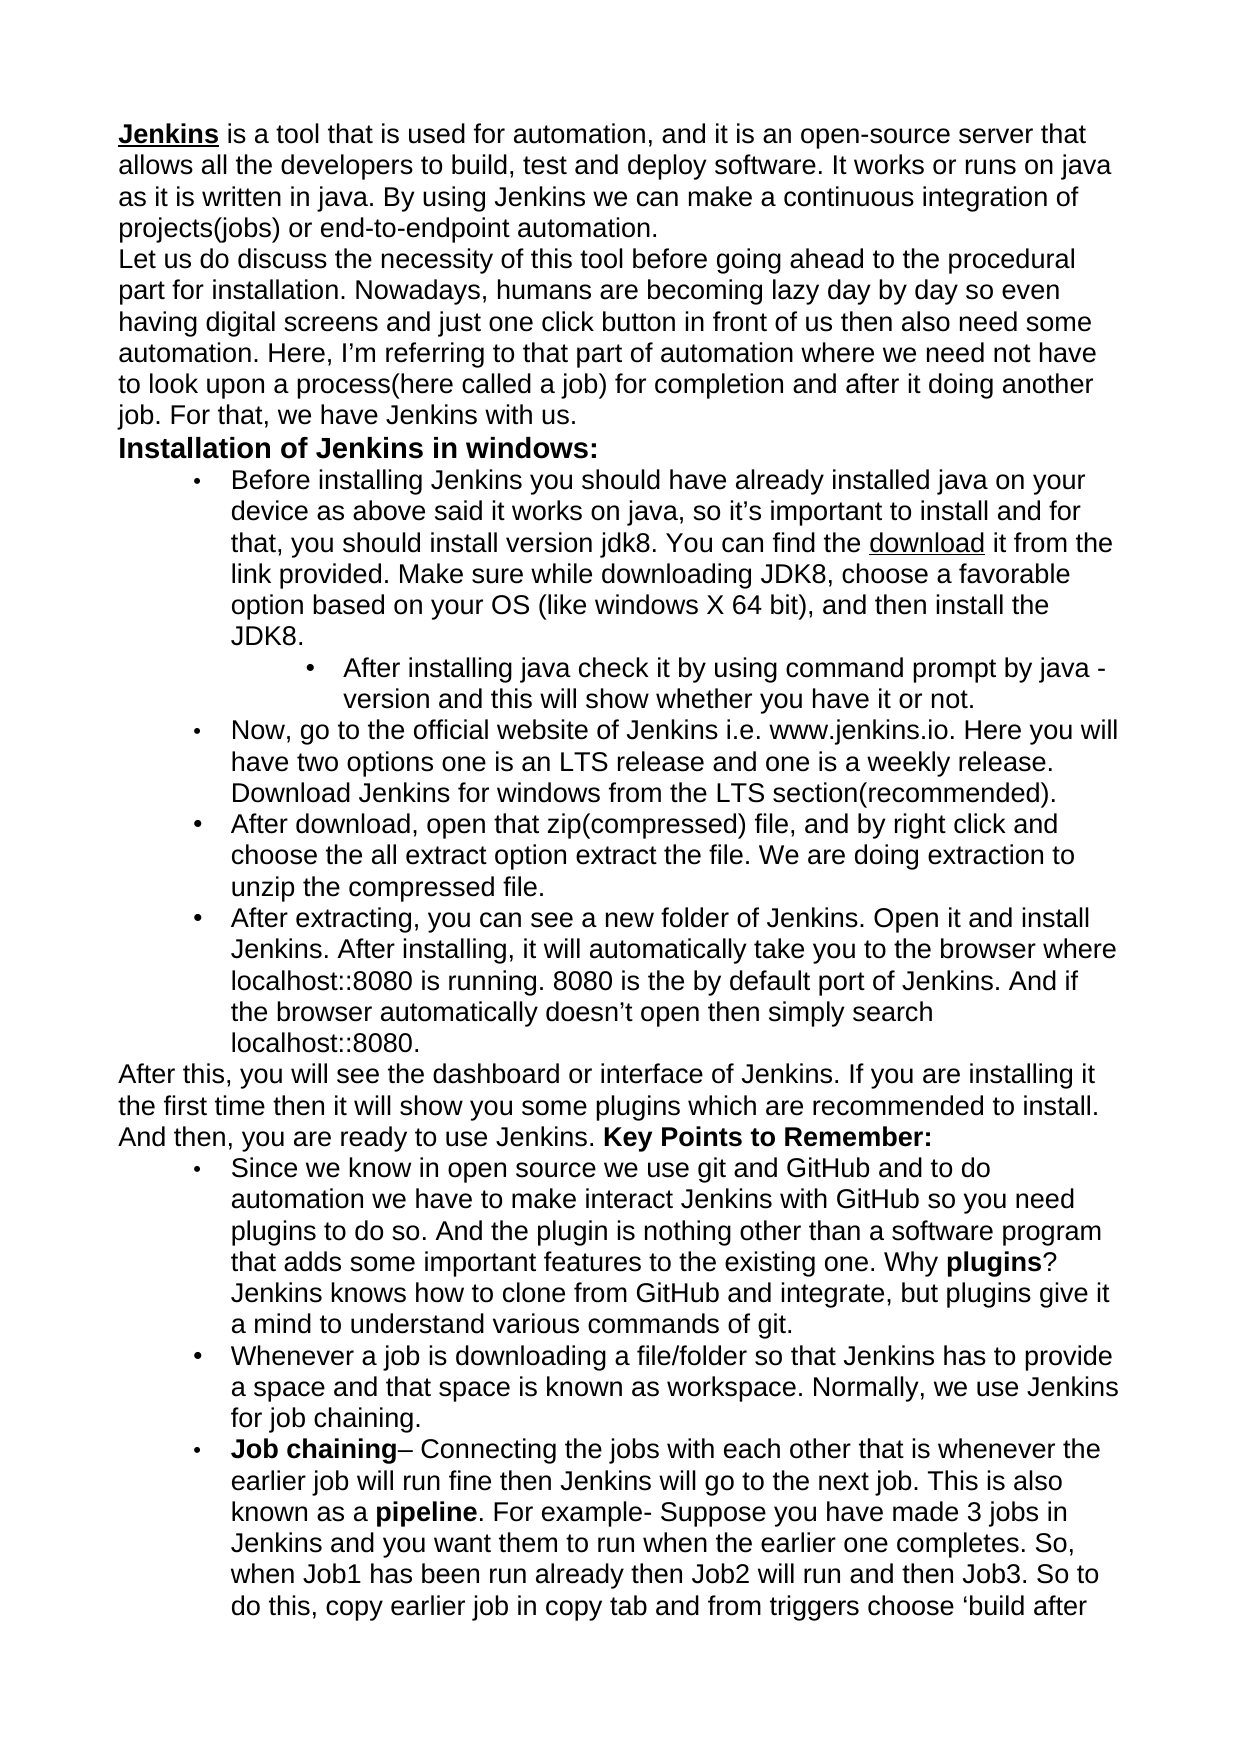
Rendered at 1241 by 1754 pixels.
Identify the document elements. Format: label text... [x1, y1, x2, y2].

list After installing java check it by using command prompt by java -version and this will show whether you have it or not. [306, 652, 1122, 714]
list Since we know in open source we use git and GitHub and to do automation we have to make interact Jenkins with GitHub so you need plugins to do so. And the plugin is nothing other than a software program that adds some important features to the existing one. Why plugins? Jenkins knows how to clone from GitHub and integrate, but plugins give it a mind to understand various commands of git. [193, 1152, 1122, 1339]
list After extracting, you can see a new folder of Jenkins. Open it and install Jenkins. After installing, it will automatically take you to the browser where localhost::8080 is running. 8080 is the by default port of Jenkins. And if the browser automatically doesn’t open then simply search localhost::8080. [193, 902, 1122, 1058]
text Installation of Jenkins in windows: [118, 431, 1122, 464]
list Whenever a job is downloading a file/folder so that Jenkins has to provide a space and that space is known as workspace. Normally, we use Jenkins for job chaining. [193, 1339, 1122, 1433]
text Let us do discuss the necessity of this tool before going ahead to the procedural part for installation. Nowadays, humans are becoming lazy day by day so even having digital screens and just one click button in front of us then also need some automation. Here, I’m referring to that part of automation where we need not have to look upon a process(here called a job) for completion and after it doing another job. For that, we have Jenkins with us. [118, 243, 1122, 431]
list Now, go to the official website of Jenkins i.e. www.jenkins.io. Here you will have two options one is an LTS release and one is a weekly release. Download Jenkins for windows from the LTS section(recommended). [193, 714, 1122, 808]
list After download, open that zip(compressed) file, and by right click and choose the all extract option extract the file. We are doing extraction to unzip the compressed file. [193, 808, 1122, 902]
list Job chaining– Connecting the jobs with each other that is whenever the earlier job will run fine then Jenkins will go to the next job. This is also known as a pipeline. For example- Suppose you have made 3 jobs in Jenkins and you want them to run when the earlier one completes. So, when Job1 has been run already then Job2 will run and then Job3. So to do this, copy earlier job in copy tab and from triggers choose ‘build after [193, 1433, 1122, 1621]
text After this, you will see the dashboard or interface of Jenkins. If you are installing it the first time then it will show you some plugins which are recommended to install. And then, you are ready to use Jenkins. Key Points to Remember: [118, 1058, 1122, 1152]
text Jenkins is a tool that is used for automation, and it is an open-source server that allows all the developers to build, test and deploy software. It works or runs on java as it is written in java. By using Jenkins we can make a continuous integration of projects(jobs) or end-to-endpoint automation. [118, 118, 1122, 243]
list Before installing Jenkins you should have already installed java on your device as above said it works on java, so it’s important to install and for that, you should install version jdk8. You can find the download it from the link provided. Make sure while downloading JDK8, choose a favorable option based on your OS (like windows X 64 bit), and then install the JDK8. [193, 464, 1122, 652]
